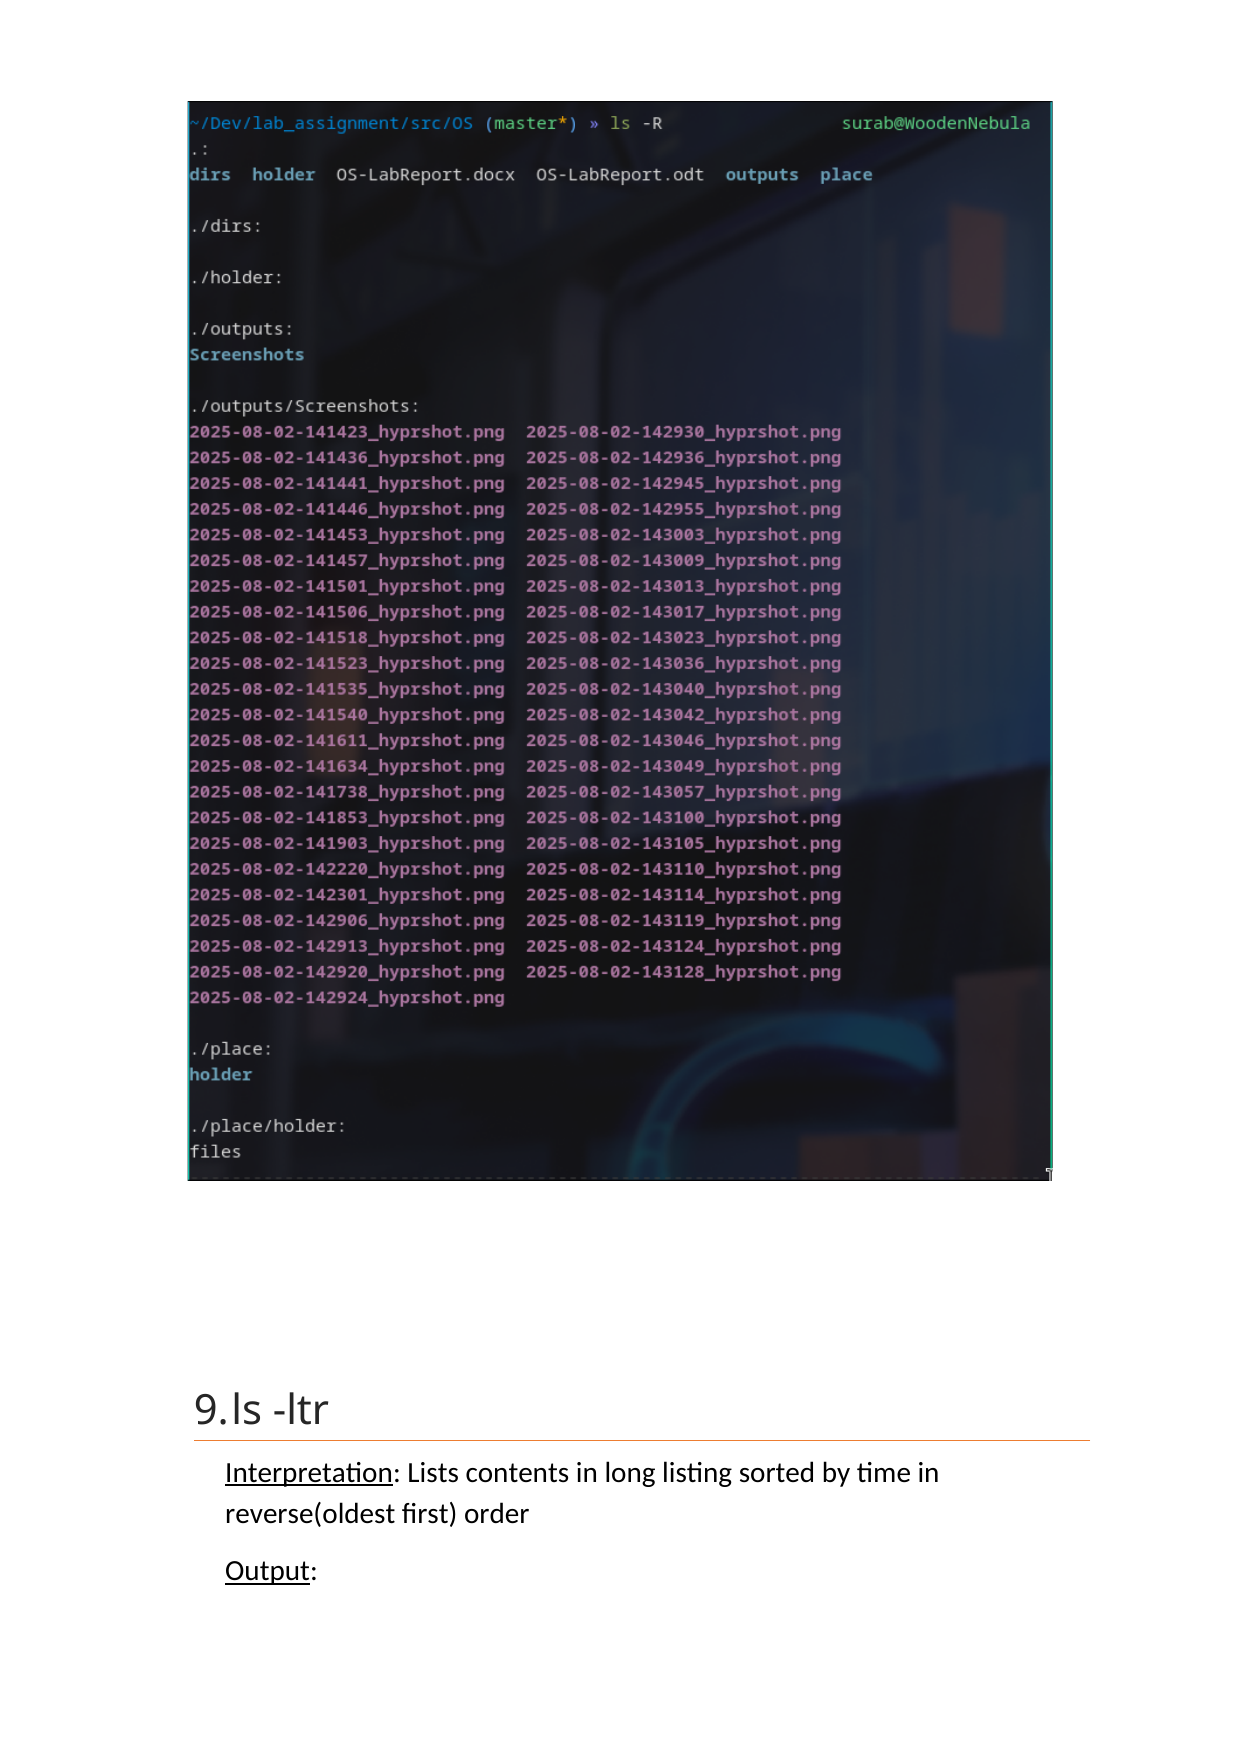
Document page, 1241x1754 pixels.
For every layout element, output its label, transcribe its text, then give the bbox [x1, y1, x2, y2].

text Interpretation: Lists contents in long listing sorted by time in reverse(oldest first) order [225, 1454, 1090, 1531]
subtitle ls -ltr [194, 1379, 1090, 1440]
picture [187, 101, 1053, 1181]
text Output: [225, 1552, 1090, 1588]
